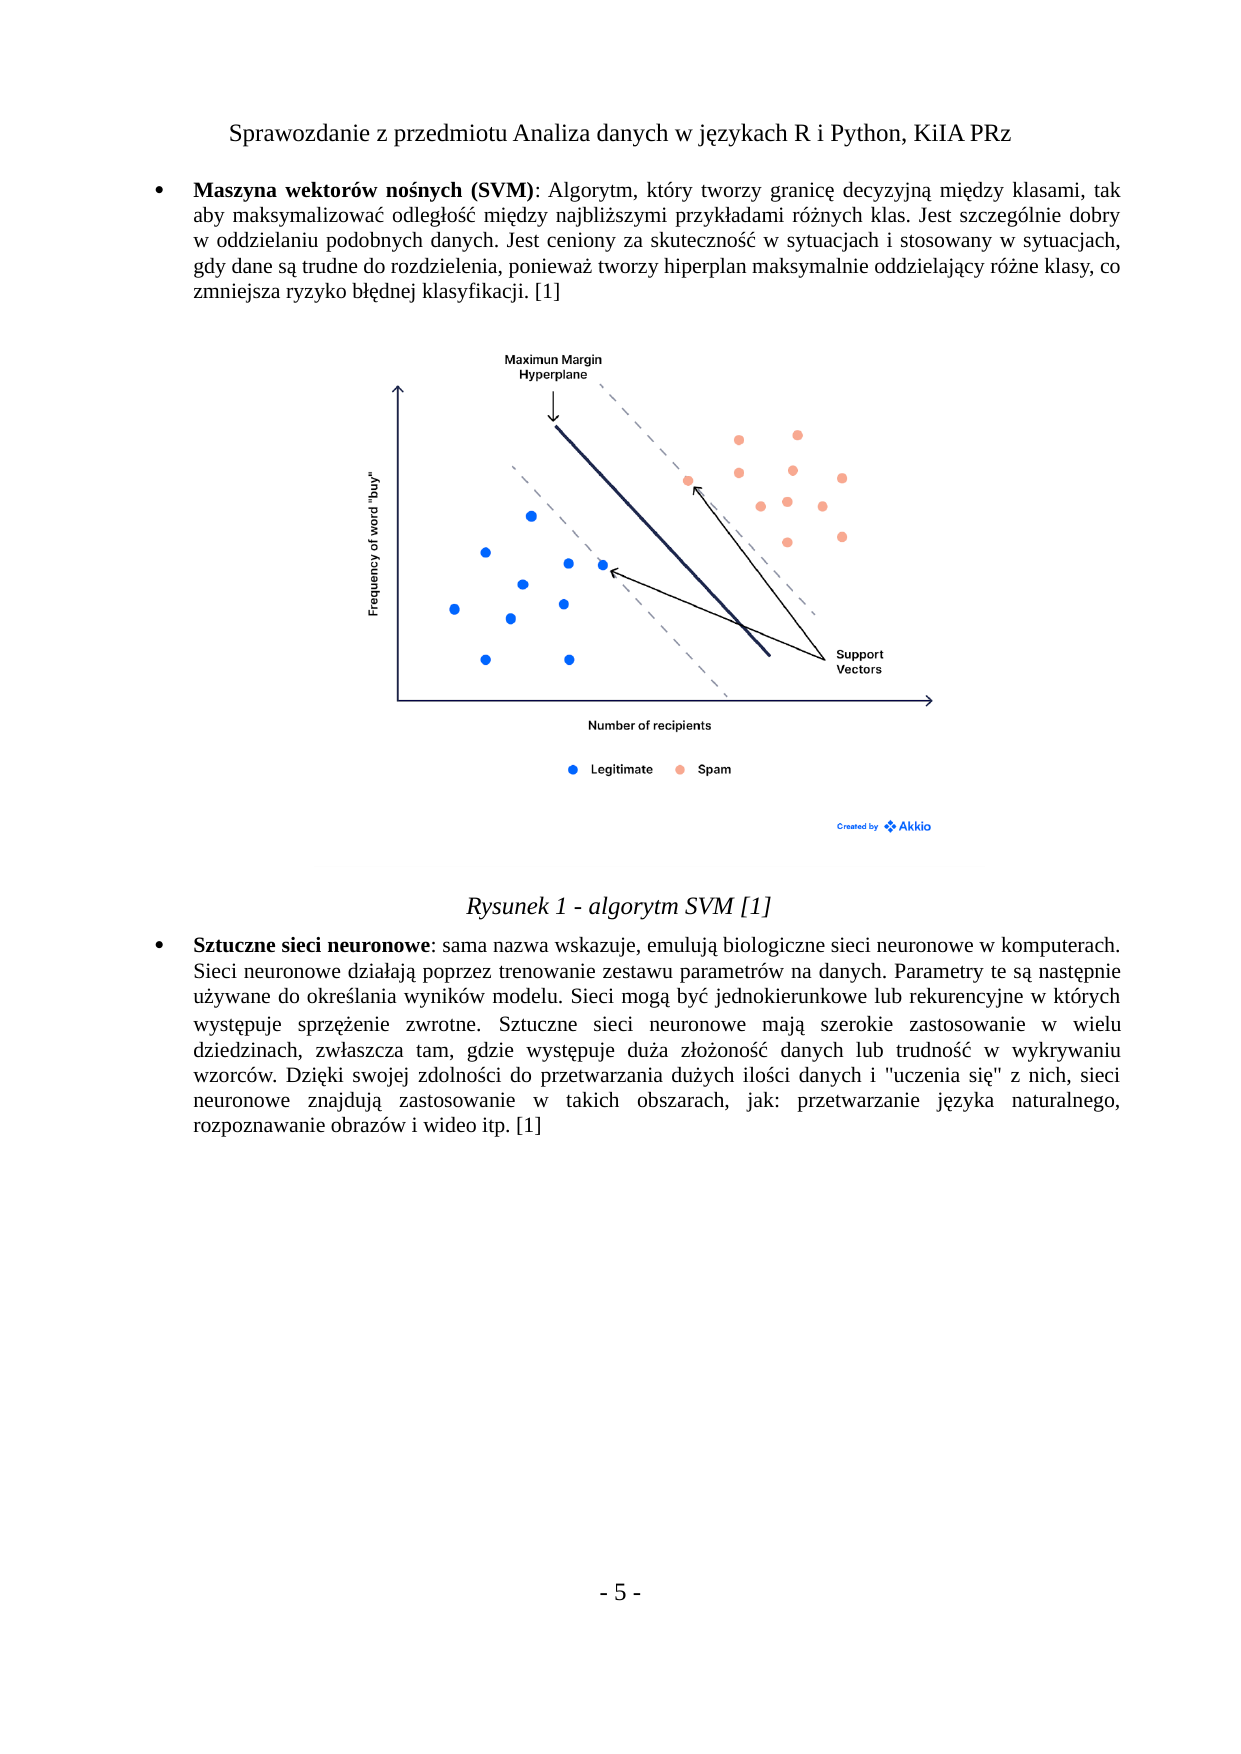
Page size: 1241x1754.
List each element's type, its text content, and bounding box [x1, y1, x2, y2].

text Rysunek 1 - algorytm SVM [1] [118, 891, 1122, 920]
list Sztuczne sieci neuronowe: sama nazwa wskazuje, emulują biologiczne sieci neuronowe w komputerach. Sieci neuronowe działają poprzez trenowanie zestawu parametrów na danych. Parametry te są następnie używane do określania wyników modelu. Sieci mogą być jednokierunkowe lub rekurencyjne w których występuje sprzężenie zwrotne. Sztuczne sieci neuronowe mają szerokie zastosowanie w wielu dziedzinach, zwłaszcza tam, gdzie występuje duża złożoność danych lub trudność w wykrywaniu wzorców. Dzięki swojej zdolności do przetwarzania dużych ilości danych i "uczenia się" z nich, sieci neuronowe znajdują zastosowanie w takich obszarach, jak: przetwarzanie języka naturalnego, rozpoznawanie obrazów i wideo itp. [1] [156, 932, 1122, 1138]
list Maszyna wektorów nośnych (SVM): Algorytm, który tworzy granicę decyzyjną między klasami, tak aby maksymalizować odległość między najbliższymi przykładami różnych klas. Jest szczególnie dobry w oddzielaniu podobnych danych. Jest ceniony za skuteczność w sytuacjach i stosowany w sytuacjach, gdy dane są trudne do rozdzielenia, ponieważ tworzy hiperplan maksymalnie oddzielający różne klasy, co zmniejsza ryzyko błędnej klasyfikacji. [1] [156, 177, 1122, 303]
